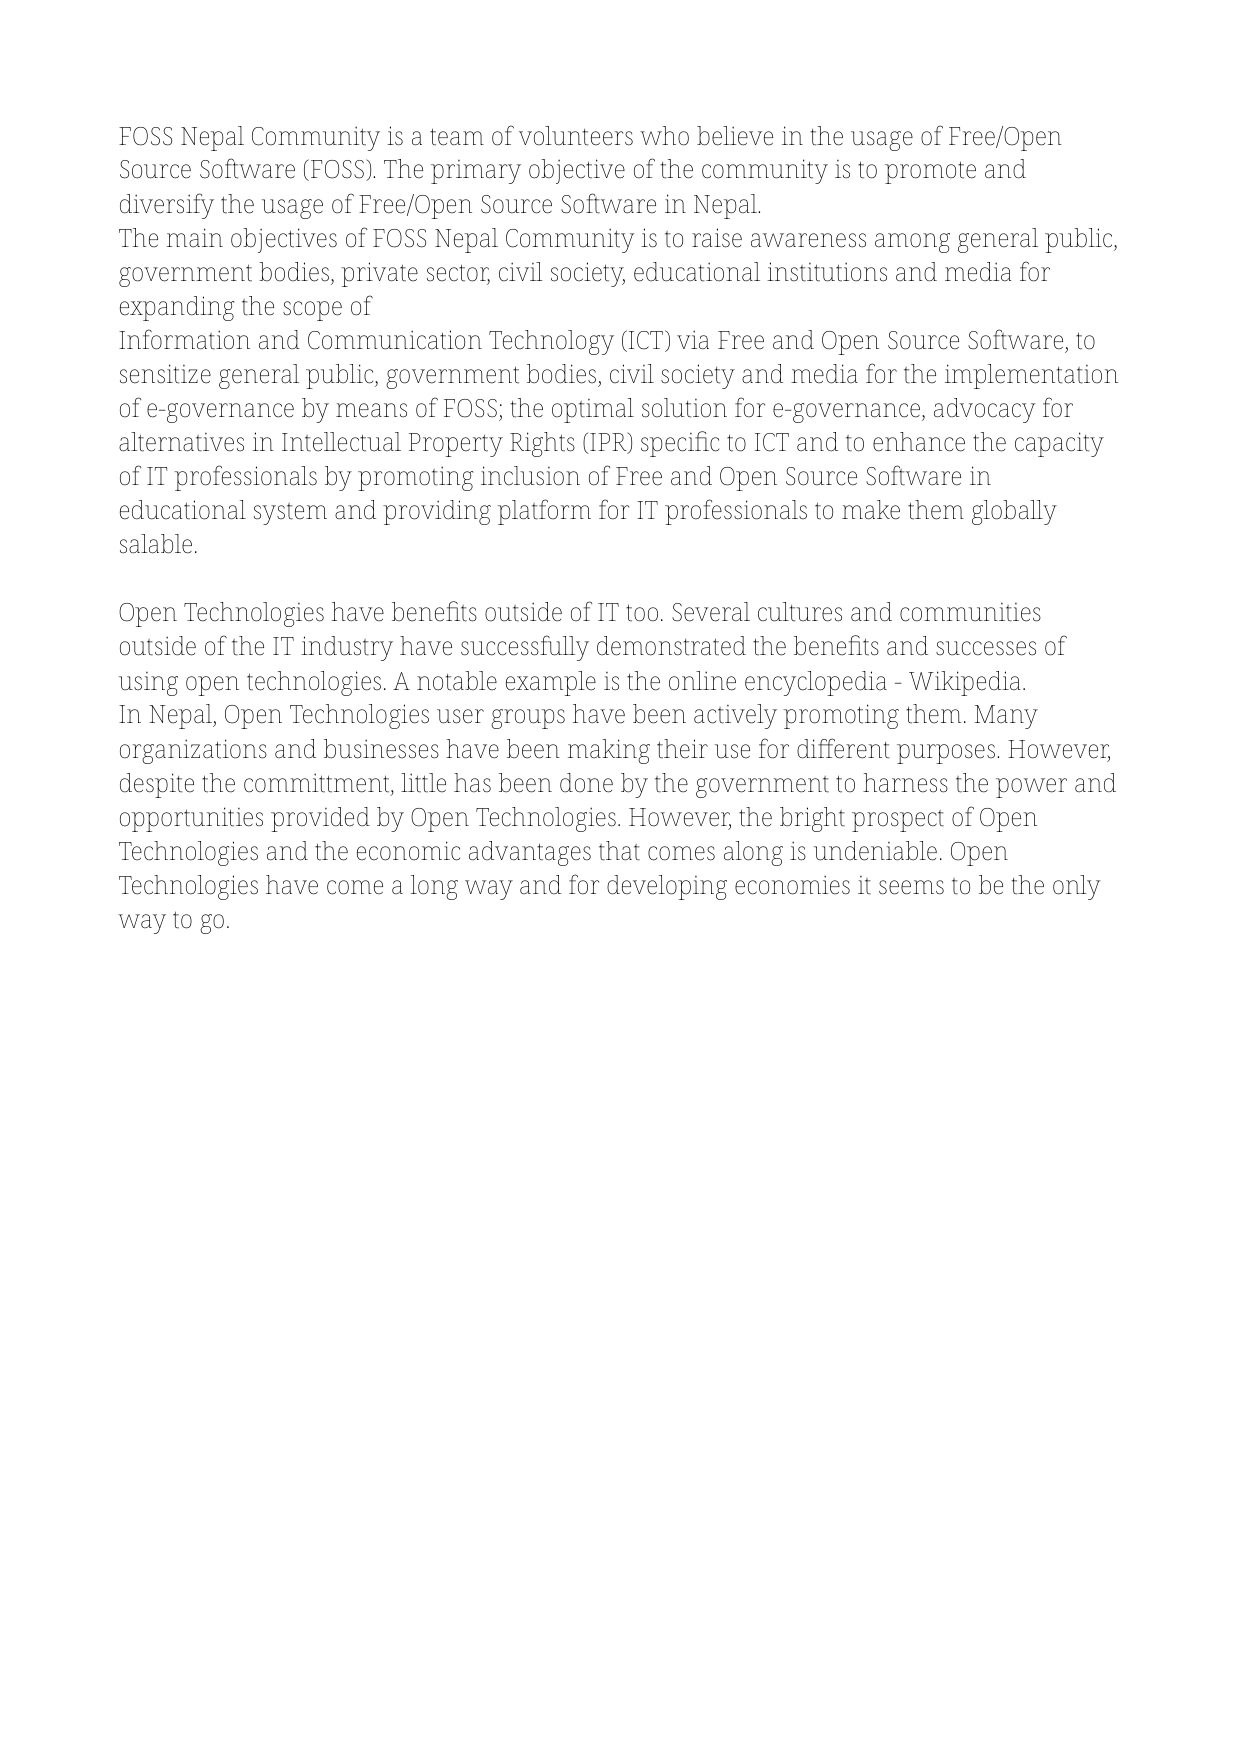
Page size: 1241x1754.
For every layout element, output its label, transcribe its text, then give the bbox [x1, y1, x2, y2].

text Information and Communication Technology (ICT) via Free and Open Source Software, to sensitize general public, government bodies, civil society and media for the implementation of e-governance by means of FOSS; the optimal solution for e-governance, advocacy for alternatives in Intellectual Property Rights (IPR) specific to ICT and to enhance the capacity of IT professionals by promoting inclusion of Free and Open Source Software in educational system and providing platform for IT professionals to make them globally salable. [118, 322, 1122, 561]
text FOSS Nepal Community is a team of volunteers who believe in the usage of Free/Open Source Software (FOSS). The primary objective of the community is to promote and diversify the usage of Free/Open Source Software in Nepal. [118, 118, 1122, 220]
text Open Technologies have benefits outside of IT too. Several cultures and communities outside of the IT industry have successfully demonstrated the benefits and successes of using open technologies. A notable example is the online encyclopedia - Wikipedia. [118, 595, 1122, 697]
text The main objectives of FOSS Nepal Community is to raise awareness among general public, government bodies, private sector, civil society, educational institutions and media for expanding the scope of [118, 220, 1122, 322]
text In Nepal, Open Technologies user groups have been actively promoting them. Many organizations and businesses have been making their use for different purposes. However, despite the committment, little has been done by the government to harness the power and opportunities provided by Open Technologies. However, the bright prospect of Open Technologies and the economic advantages that comes along is undeniable. Open Technologies have come a long way and for developing economies it seems to be the only way to go. [118, 697, 1122, 936]
